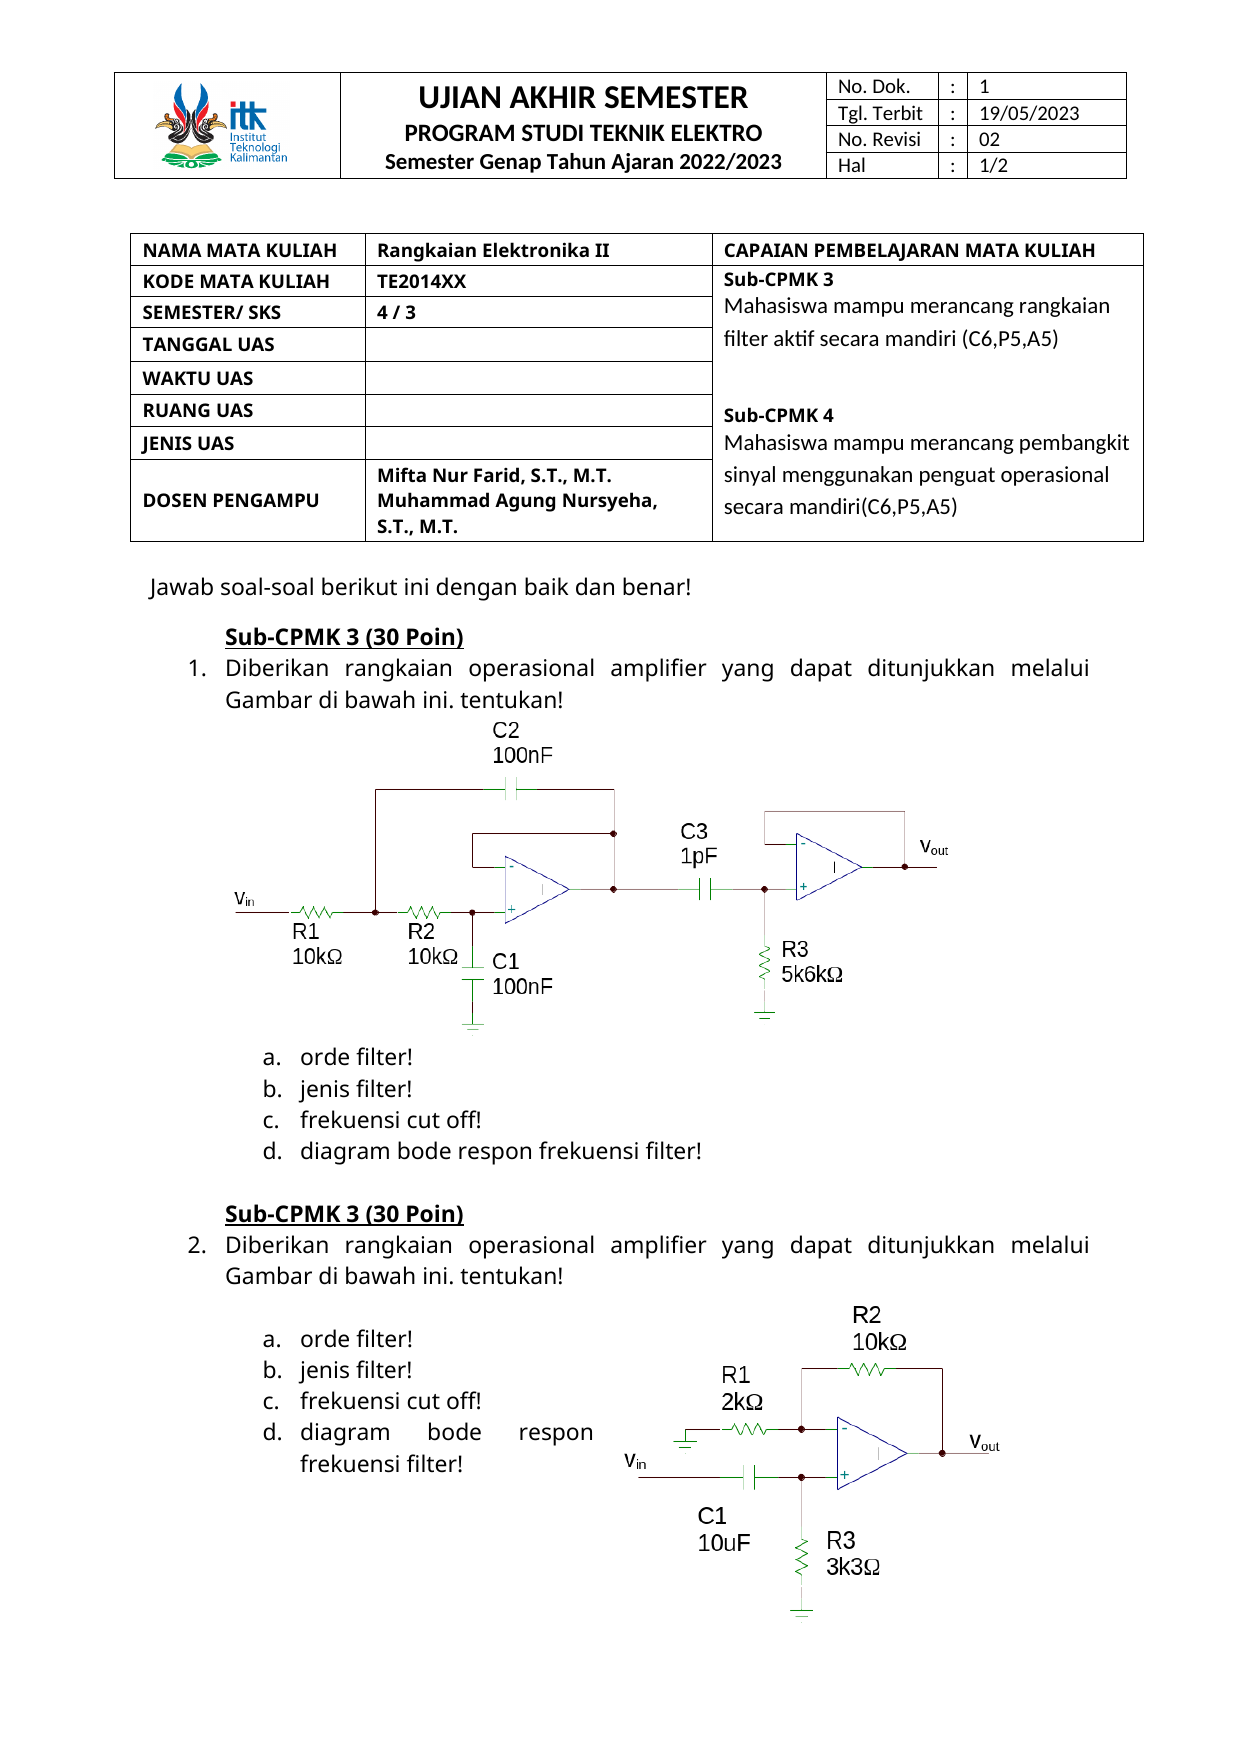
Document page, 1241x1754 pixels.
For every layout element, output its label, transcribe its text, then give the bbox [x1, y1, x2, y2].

table_header CAPAIAN PEMBELAJARAN MATA KULIAH [713, 234, 1143, 265]
list orde filter! [262, 1323, 613, 1354]
picture [225, 714, 961, 1042]
list frekuensi cut off! [262, 1385, 613, 1416]
list [1013, 1323, 1090, 1354]
table_header Rangkaian Elektronika II [366, 234, 712, 265]
table_cell WAKTU UAS [131, 362, 365, 393]
table_cell KODE MATA KULIAH [131, 266, 365, 296]
list [1013, 1385, 1090, 1416]
table_cell [366, 362, 712, 393]
list Diberikan rangkaian operasional amplifier yang dapat ditunjukkan melalui Gambar di bawah ini. tentukan! [187, 652, 1090, 715]
table_cell TANGGAL UAS [131, 328, 365, 361]
table_cell RUANG UAS [131, 395, 365, 426]
list [1013, 1416, 1090, 1479]
list [1013, 1354, 1090, 1385]
table_cell 4 / 3 [366, 297, 712, 327]
list diagram bode respon frekuensi filter! [262, 1416, 613, 1479]
list jenis filter! [262, 1354, 613, 1385]
text Jawab soal-soal berikut ini dengan baik dan benar! [150, 571, 1090, 602]
table_cell SEMESTER/ SKS [131, 297, 365, 327]
list orde filter! [262, 1041, 1090, 1073]
table_cell JENIS UAS [131, 427, 365, 459]
table_cell [366, 328, 712, 361]
list jenis filter! [262, 1073, 1090, 1104]
list diagram bode respon frekuensi filter! [262, 1135, 1090, 1166]
text Sub-CPMK 3 (30 Poin) [225, 1198, 1090, 1229]
list Diberikan rangkaian operasional amplifier yang dapat ditunjukkan melalui Gambar di bawah ini. tentukan! [187, 1229, 1090, 1291]
list frekuensi cut off! [262, 1104, 1090, 1135]
picture [613, 1293, 1013, 1632]
table_header NAMA MATA KULIAH [131, 234, 365, 265]
table_cell TE2014XX [366, 266, 712, 296]
table_cell DOSEN PENGAMPU [131, 460, 365, 541]
table_cell [366, 395, 712, 426]
picture [152, 81, 290, 171]
text Sub-CPMK 3 (30 Poin) [225, 621, 1090, 652]
table_cell Mifta Nur Farid, S.T., M.T. Muhammad Agung Nursyeha, S.T., M.T. [366, 460, 712, 541]
table_cell [366, 427, 712, 459]
table_cell Sub-CPMK 3 Mahasiswa mampu merancang rangkaian filter aktif secara mandiri (C6,P5,A5) Sub-CPMK 4 Mahasiswa mampu merancang pembangkit sinyal menggunakan penguat operasional secara mandiri(C6,P5,A5) [713, 266, 1143, 541]
